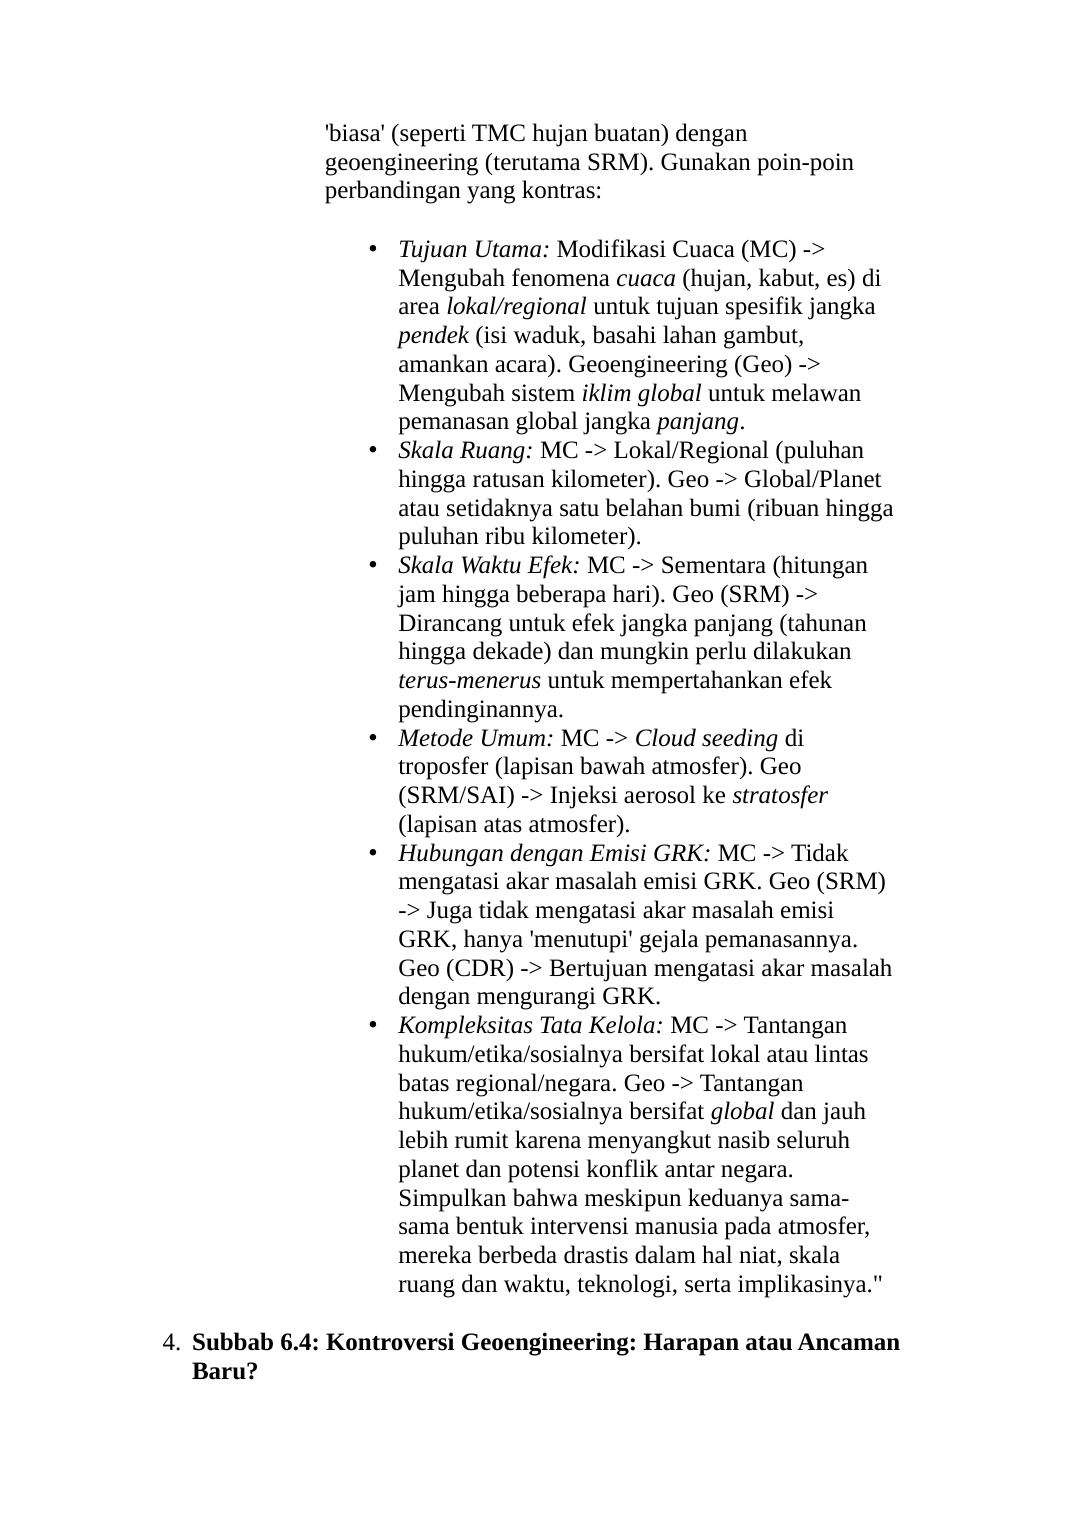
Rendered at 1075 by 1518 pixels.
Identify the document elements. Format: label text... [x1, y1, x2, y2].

list Skala Ruang: MC -> Lokal/Regional (puluhan hingga ratusan kilometer). Geo -> Global/Planet atau setidaknya satu belahan bumi (ribuan hingga puluhan ribu kilometer). [369, 435, 898, 550]
list Subbab 6.4: Kontroversi Geoengineering: Harapan atau Ancaman Baru? [162, 1327, 957, 1384]
list Skala Waktu Efek: MC -> Sementara (hitungan jam hingga beberapa hari). Geo (SRM) -> Dirancang untuk efek jangka panjang (tahunan hingga dekade) dan mungkin perlu dilakukan terus-menerus untuk mempertahankan efek pendinginannya. [369, 550, 898, 723]
list Kompleksitas Tata Kelola: MC -> Tantangan hukum/etika/sosialnya bersifat lokal atau lintas batas regional/negara. Geo -> Tantangan hukum/etika/sosialnya bersifat global dan jauh lebih rumit karena menyangkut nasib seluruh planet dan potensi konflik antar negara. Simpulkan bahwa meskipun keduanya sama-sama bentuk intervensi manusia pada atmosfer, mereka berbeda drastis dalam hal niat, skala ruang dan waktu, teknologi, serta implikasinya." [369, 1010, 898, 1298]
list 'biasa' (seperti TMC hujan buatan) dengan geoengineering (terutama SRM). Gunakan poin-poin perbandingan yang kontras: [295, 118, 898, 204]
list Metode Umum: MC -> Cloud seeding di troposfer (lapisan bawah atmosfer). Geo (SRM/SAI) -> Injeksi aerosol ke stratosfer (lapisan atas atmosfer). [369, 723, 898, 838]
list Tujuan Utama: Modifikasi Cuaca (MC) -> Mengubah fenomena cuaca (hujan, kabut, es) di area lokal/regional untuk tujuan spesifik jangka pendek (isi waduk, basahi lahan gambut, amankan acara). Geoengineering (Geo) -> Mengubah sistem iklim global untuk melawan pemanasan global jangka panjang. [369, 234, 898, 435]
list Hubungan dengan Emisi GRK: MC -> Tidak mengatasi akar masalah emisi GRK. Geo (SRM) -> Juga tidak mengatasi akar masalah emisi GRK, hanya 'menutupi' gejala pemanasannya. Geo (CDR) -> Bertujuan mengatasi akar masalah dengan mengurangi GRK. [369, 838, 898, 1010]
